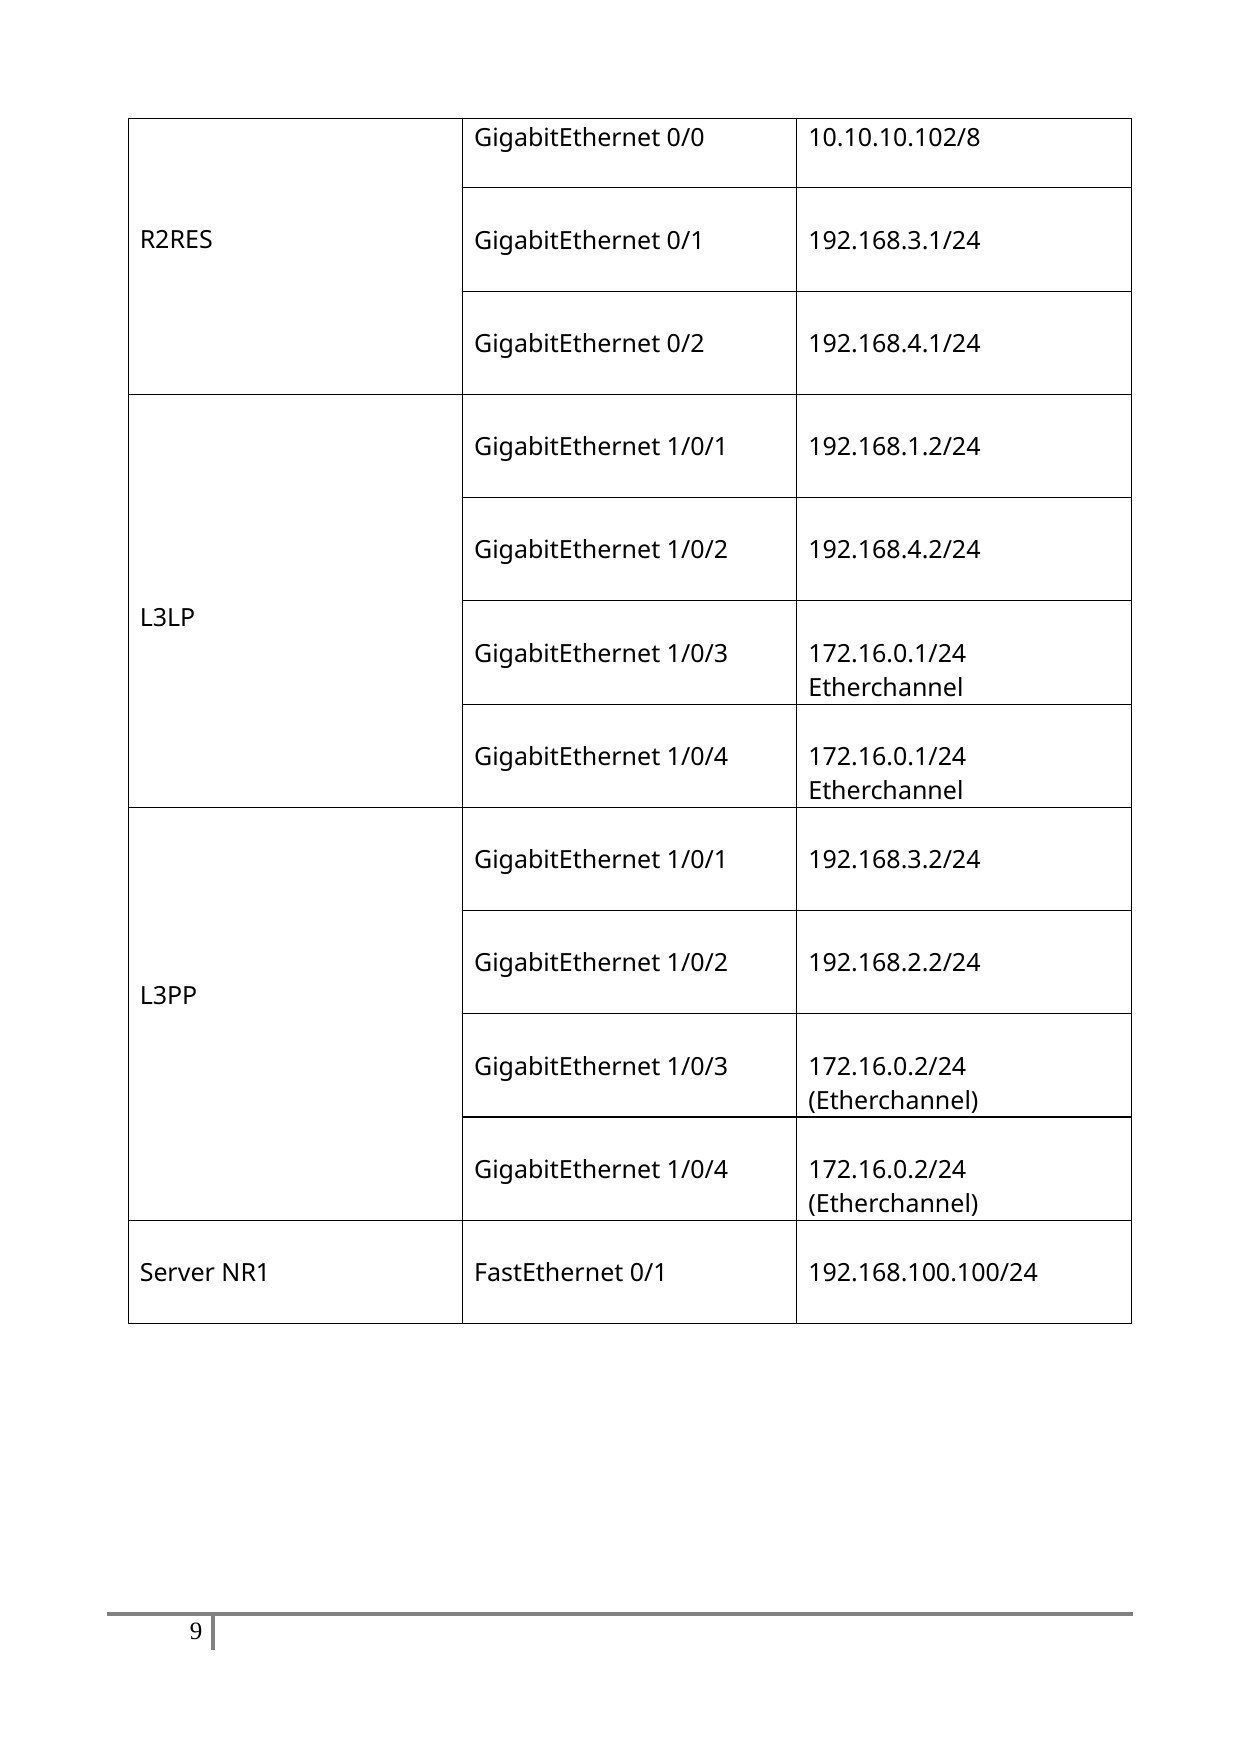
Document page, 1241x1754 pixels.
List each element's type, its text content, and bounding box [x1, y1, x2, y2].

table_cell L3PP [129, 808, 462, 1219]
table_cell 192.168.4.1/24 [797, 292, 1131, 394]
table_cell 192.168.3.2/24 [797, 808, 1131, 910]
table_cell 172.16.0.1/24 Etherchannel [797, 601, 1131, 703]
table_cell 172.16.0.2/24 (Etherchannel) [797, 1118, 1131, 1219]
table_cell 192.168.3.1/24 [797, 188, 1131, 291]
table_cell GigabitEthernet 0/2 [463, 292, 796, 394]
table_cell GigabitEthernet 1/0/3 [463, 1014, 796, 1116]
table_cell GigabitEthernet 0/1 [463, 188, 796, 291]
table_cell 172.16.0.1/24 Etherchannel [797, 705, 1131, 807]
table_cell 192.168.2.2/24 [797, 911, 1131, 1013]
table_cell 10.10.10.102/8 [797, 119, 1131, 187]
table_cell R2RES [129, 119, 462, 394]
table_cell 172.16.0.2/24 (Etherchannel) [797, 1014, 1131, 1116]
table_cell GigabitEthernet 1/0/3 [463, 601, 796, 703]
table_cell 192.168.1.2/24 [797, 395, 1131, 497]
table_cell 192.168.4.2/24 [797, 498, 1131, 600]
table_cell 192.168.100.100/24 [797, 1221, 1131, 1323]
table_cell FastEthernet 0/1 [463, 1221, 796, 1323]
table_cell GigabitEthernet 1/0/4 [463, 1118, 796, 1219]
table_cell GigabitEthernet 1/0/1 [463, 395, 796, 497]
table_cell GigabitEthernet 0/0 [463, 119, 796, 187]
table_cell L3LP [129, 395, 462, 807]
table_cell GigabitEthernet 1/0/4 [463, 705, 796, 807]
table_cell GigabitEthernet 1/0/2 [463, 911, 796, 1013]
table_cell GigabitEthernet 1/0/2 [463, 498, 796, 600]
table_cell Server NR1 [129, 1221, 462, 1323]
table_cell GigabitEthernet 1/0/1 [463, 808, 796, 910]
